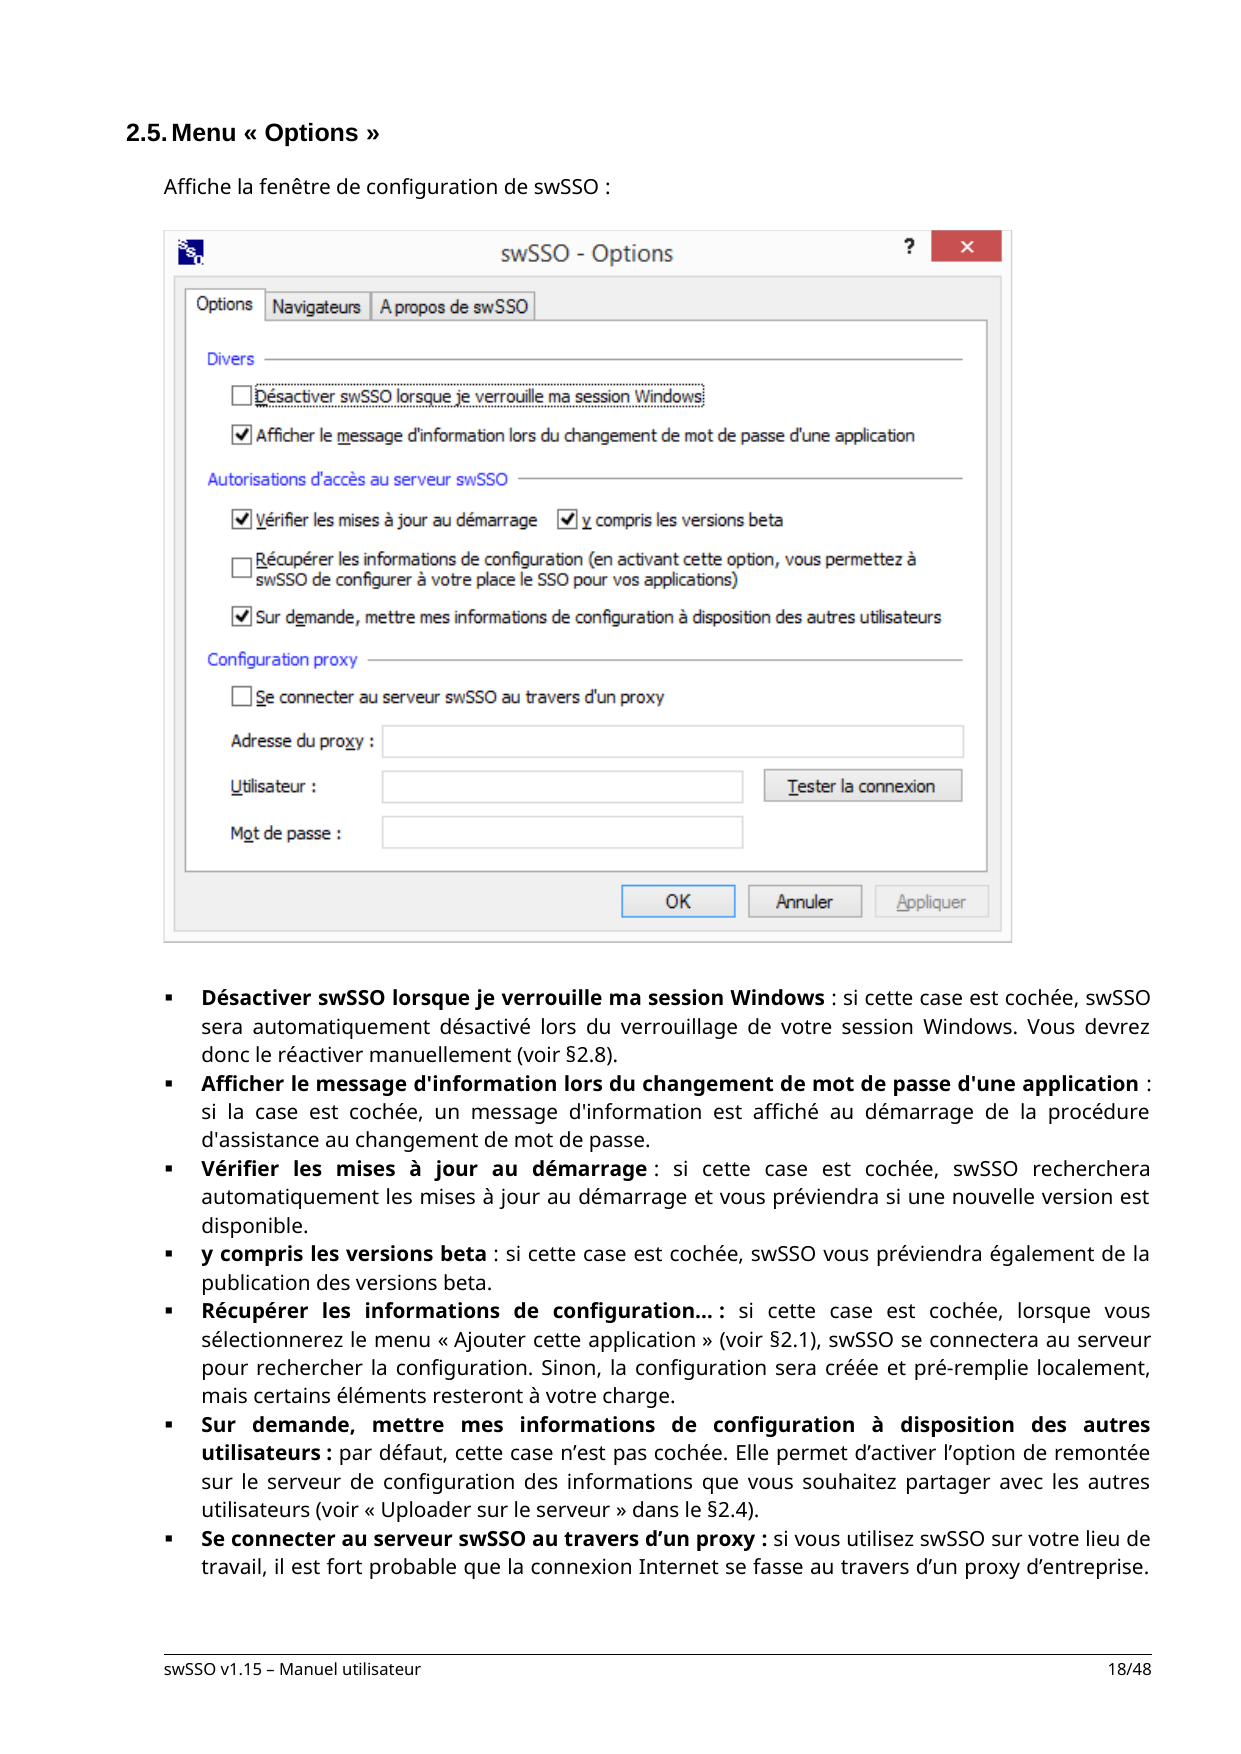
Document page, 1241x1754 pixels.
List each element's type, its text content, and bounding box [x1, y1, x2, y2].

picture [163, 230, 1013, 943]
subtitle Menu « Options » [126, 118, 1152, 147]
list Récupérer les informations de configuration… : si cette case est cochée, lorsque vous sélectionnerez le menu « Ajouter cette application » (voir §2.1), swSSO se connectera au serveur pour rechercher la configuration. Sinon, la configuration sera créée et pré-remplie localement, mais certains éléments resteront à votre charge. [164, 1296, 1152, 1410]
list y compris les versions beta : si cette case est cochée, swSSO vous préviendra également de la publication des versions beta. [164, 1239, 1152, 1296]
list Se connecter au serveur swSSO au travers d’un proxy : si vous utilisez swSSO sur votre lieu de travail, il est fort probable que la connexion Internet se fasse au travers d’un proxy d’entreprise. [164, 1524, 1152, 1581]
text Affiche la fenêtre de configuration de swSSO : [164, 172, 1152, 200]
list Afficher le message d'information lors du changement de mot de passe d'une application : si la case est cochée, un message d'information est affiché au démarrage de la procédure d'assistance au changement de mot de passe. [164, 1069, 1152, 1154]
list Vérifier les mises à jour au démarrage : si cette case est cochée, swSSO recherchera automatiquement les mises à jour au démarrage et vous préviendra si une nouvelle version est disponible. [164, 1154, 1152, 1239]
list Désactiver swSSO lorsque je verrouille ma session Windows : si cette case est cochée, swSSO sera automatiquement désactivé lors du verrouillage de votre session Windows. Vous devrez donc le réactiver manuellement (voir §2.8). [164, 983, 1152, 1069]
list Sur demande, mettre mes informations de configuration à disposition des autres utilisateurs : par défaut, cette case n’est pas cochée. Elle permet d’activer l’option de remontée sur le serveur de configuration des informations que vous souhaitez partager avec les autres utilisateurs (voir « Uploader sur le serveur » dans le §2.4). [164, 1410, 1152, 1524]
